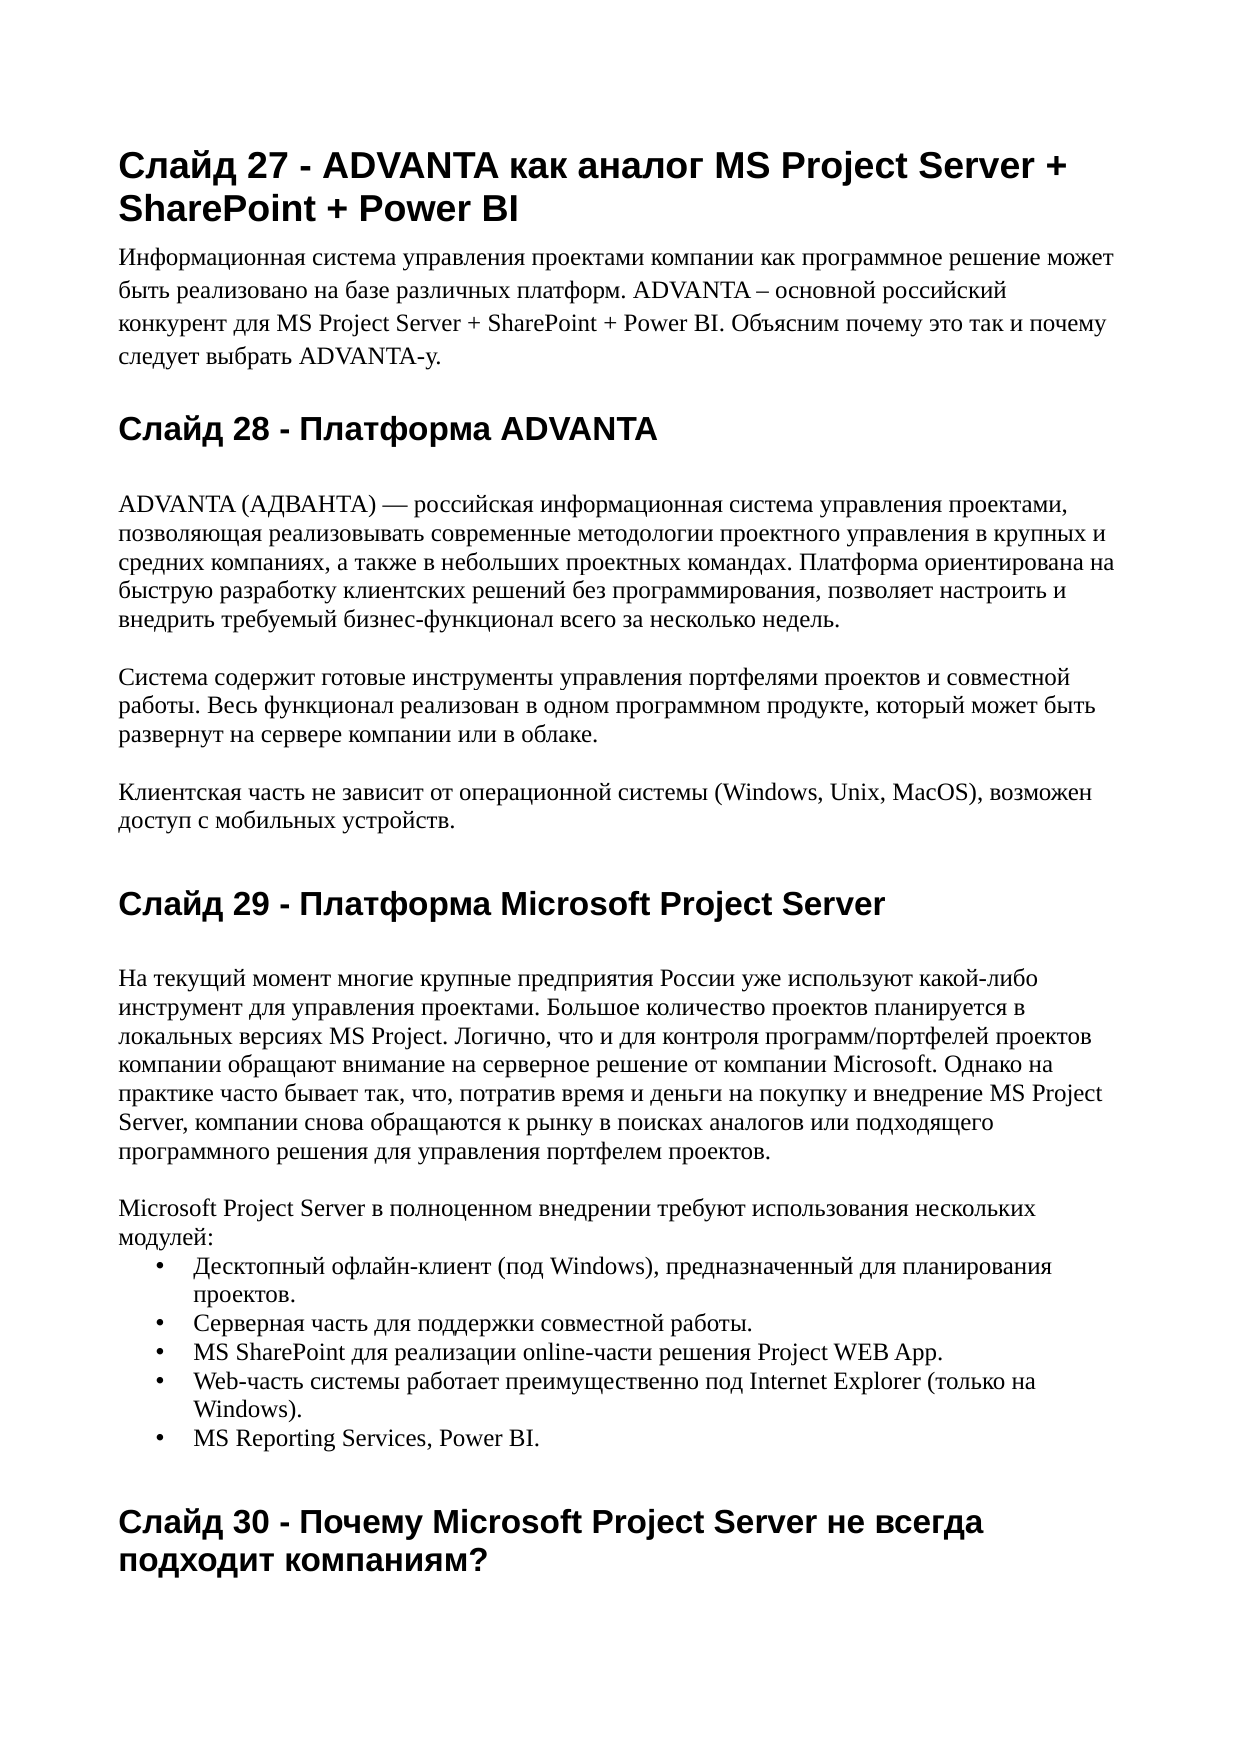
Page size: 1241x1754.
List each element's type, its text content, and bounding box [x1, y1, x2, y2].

list MS SharePoint для реализации online-части решения Project WEB App. [156, 1337, 1122, 1366]
list Web-часть системы работает преимущественно под Internet Explorer (только на Windows). [156, 1366, 1122, 1423]
list Десктопный офлайн-клиент (под Windows), предназначенный для планирования проектов. [156, 1251, 1122, 1308]
text Клиентская часть не зависит от операционной системы (Windows, Unix, MacOS), возможен доступ с мобильных устройств. [118, 777, 1122, 834]
subtitle Слайд 29 - Платформа Microsoft Project Server [118, 884, 1122, 922]
text ADVANTA (АДВАНТА) — российская информационная система управления проектами, позволяющая реализовывать современные методологии проектного управления в крупных и средних компаниях, а также в небольших проектных командах. Платформа ориентирована на быструю разработку клиентских решений без программирования, позволяет настроить и внедрить требуемый бизнес-функционал всего за несколько недель. [118, 489, 1122, 633]
subtitle Слайд 30 - Почему Microsoft Project Server не всегда подходит компаниям? [118, 1502, 1122, 1578]
list Серверная часть для поддержки совместной работы. [156, 1308, 1122, 1337]
text На текущий момент многие крупные предприятия России уже используют какой-либо инструмент для управления проектами. Большое количество проектов планируется в локальных версиях MS Project. Логично, что и для контроля программ/портфелей проектов компании обращают внимание на серверное решение от компании Microsoft. Однако на практике часто бывает так, что, потратив время и деньги на покупку и внедрение MS Project Server, компании снова обращаются к рынку в поисках аналогов или подходящего программного решения для управления портфелем проектов. [118, 963, 1122, 1164]
text Система содержит готовые инструменты управления портфелями проектов и совместной работы. Весь функционал реализован в одном программном продукте, который может быть развернут на сервере компании или в облаке. [118, 662, 1122, 748]
text Информационная система управления проектами компании как программное решение может быть реализовано на базе различных платформ. ADVANTA – основной российский конкурент для MS Project Server + SharePoint + Power BI. Объясним почему это так и почему следует выбрать ADVANTA-у. [118, 242, 1122, 370]
subtitle Слайд 27 - ADVANTA как аналог MS Project Server + SharePoint + Power BI [118, 143, 1122, 229]
text Microsoft Project Server в полноценном внедрении требуют использования нескольких модулей: [118, 1193, 1122, 1251]
list MS Reporting Services, Power BI. [156, 1423, 1122, 1452]
subtitle Слайд 28 - Платформа ADVANTA [118, 409, 1122, 448]
